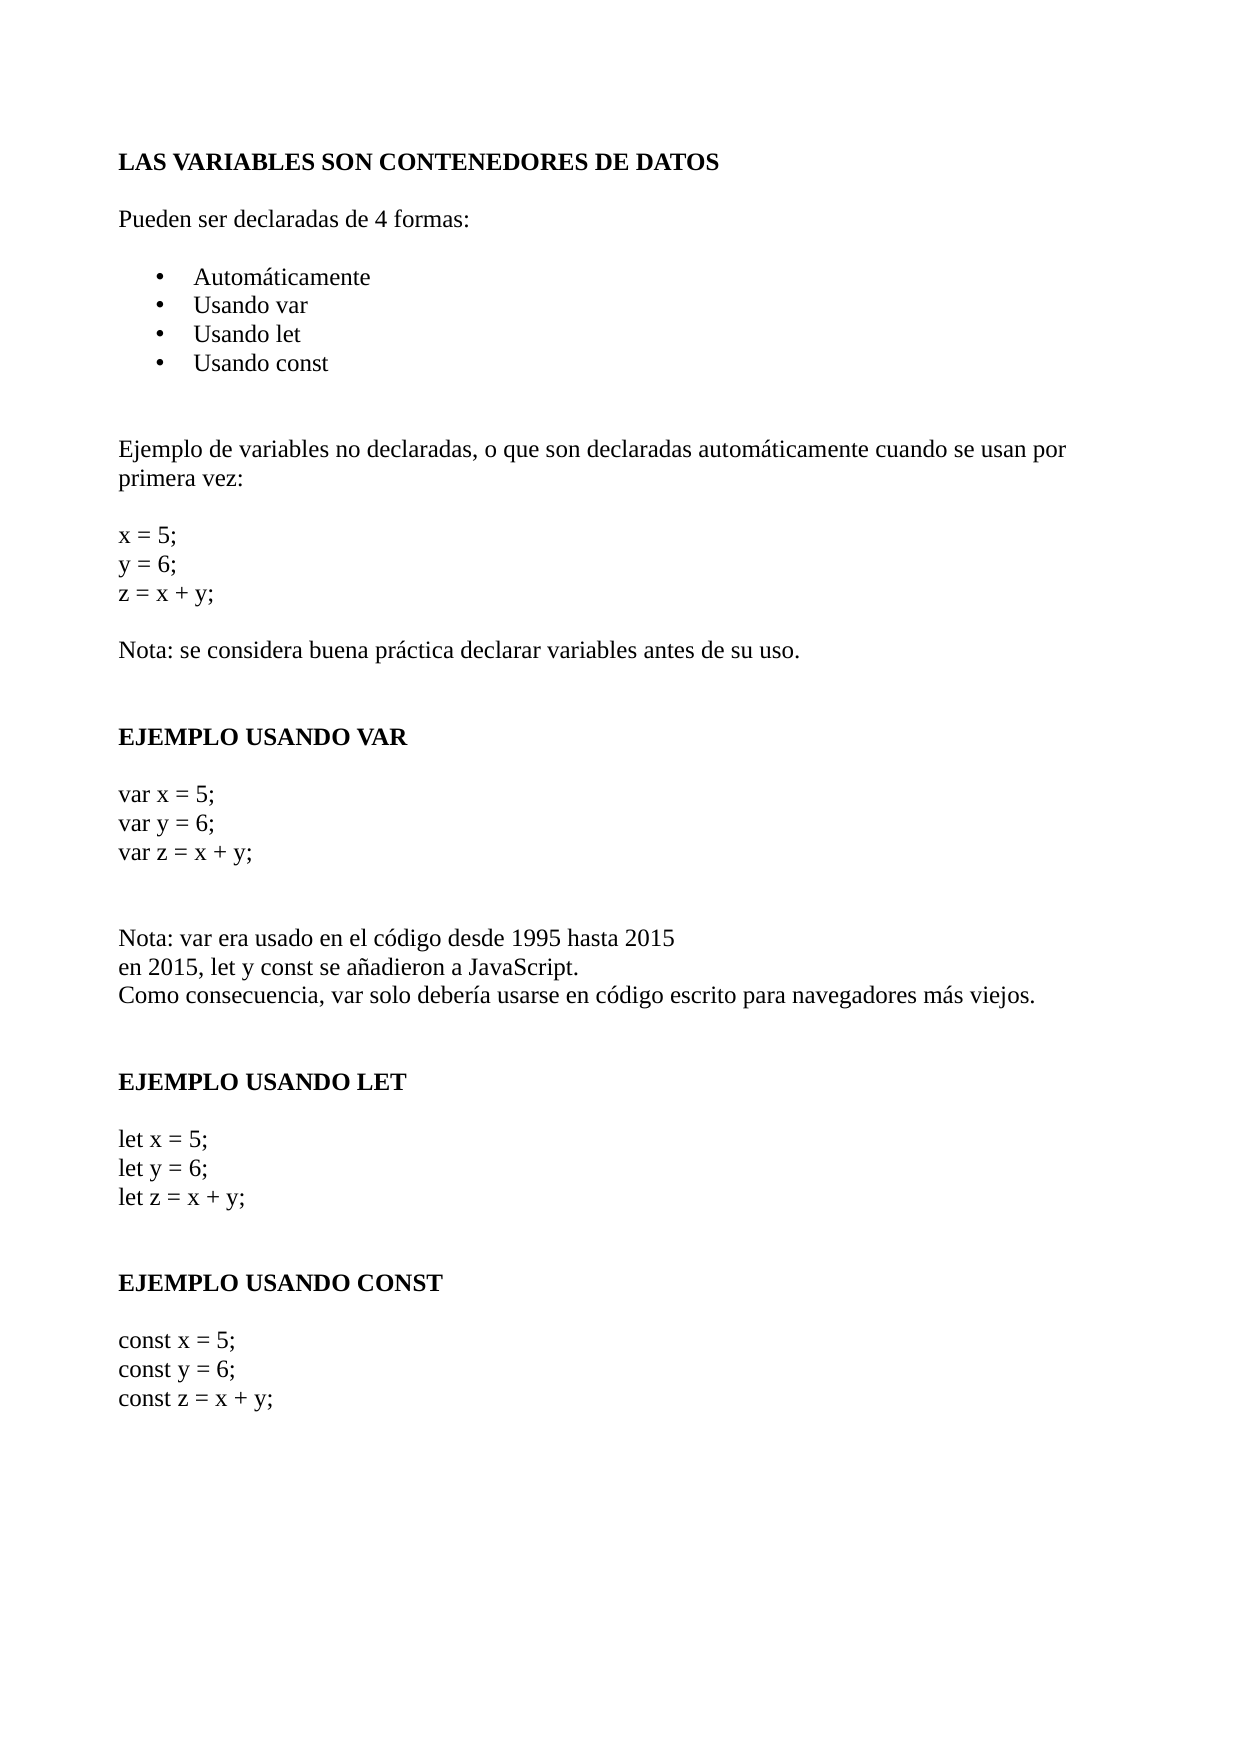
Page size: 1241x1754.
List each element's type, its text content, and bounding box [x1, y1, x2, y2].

text const x = 5; const y = 6; const z = x + y; [118, 1326, 1122, 1412]
list Usando let [156, 319, 1122, 348]
text x = 5; y = 6; z = x + y; [118, 521, 1122, 607]
text Nota: var era usado en el código desde 1995 hasta 2015 [118, 923, 1122, 952]
text Como consecuencia, var solo debería usarse en código escrito para navegadores más viejos. [118, 981, 1122, 1009]
text LAS VARIABLES SON CONTENEDORES DE DATOS [118, 147, 1122, 176]
text EJEMPLO USANDO VAR [118, 722, 1122, 751]
list Automáticamente [156, 262, 1122, 291]
text let x = 5; let y = 6; let z = x + y; [118, 1124, 1122, 1211]
list Usando var [156, 291, 1122, 319]
text Pueden ser declaradas de 4 formas: [118, 204, 1122, 233]
text EJEMPLO USANDO LET [118, 1067, 1122, 1096]
text en 2015, let y const se añadieron a JavaScript. [118, 952, 1122, 981]
text Ejemplo de variables no declaradas, o que son declaradas automáticamente cuando se usan por primera vez: [118, 434, 1122, 492]
text var x = 5; var y = 6; var z = x + y; [118, 779, 1122, 866]
text Nota: se considera buena práctica declarar variables antes de su uso. [118, 636, 1122, 664]
text EJEMPLO USANDO CONST [118, 1268, 1122, 1297]
list Usando const [156, 348, 1122, 377]
